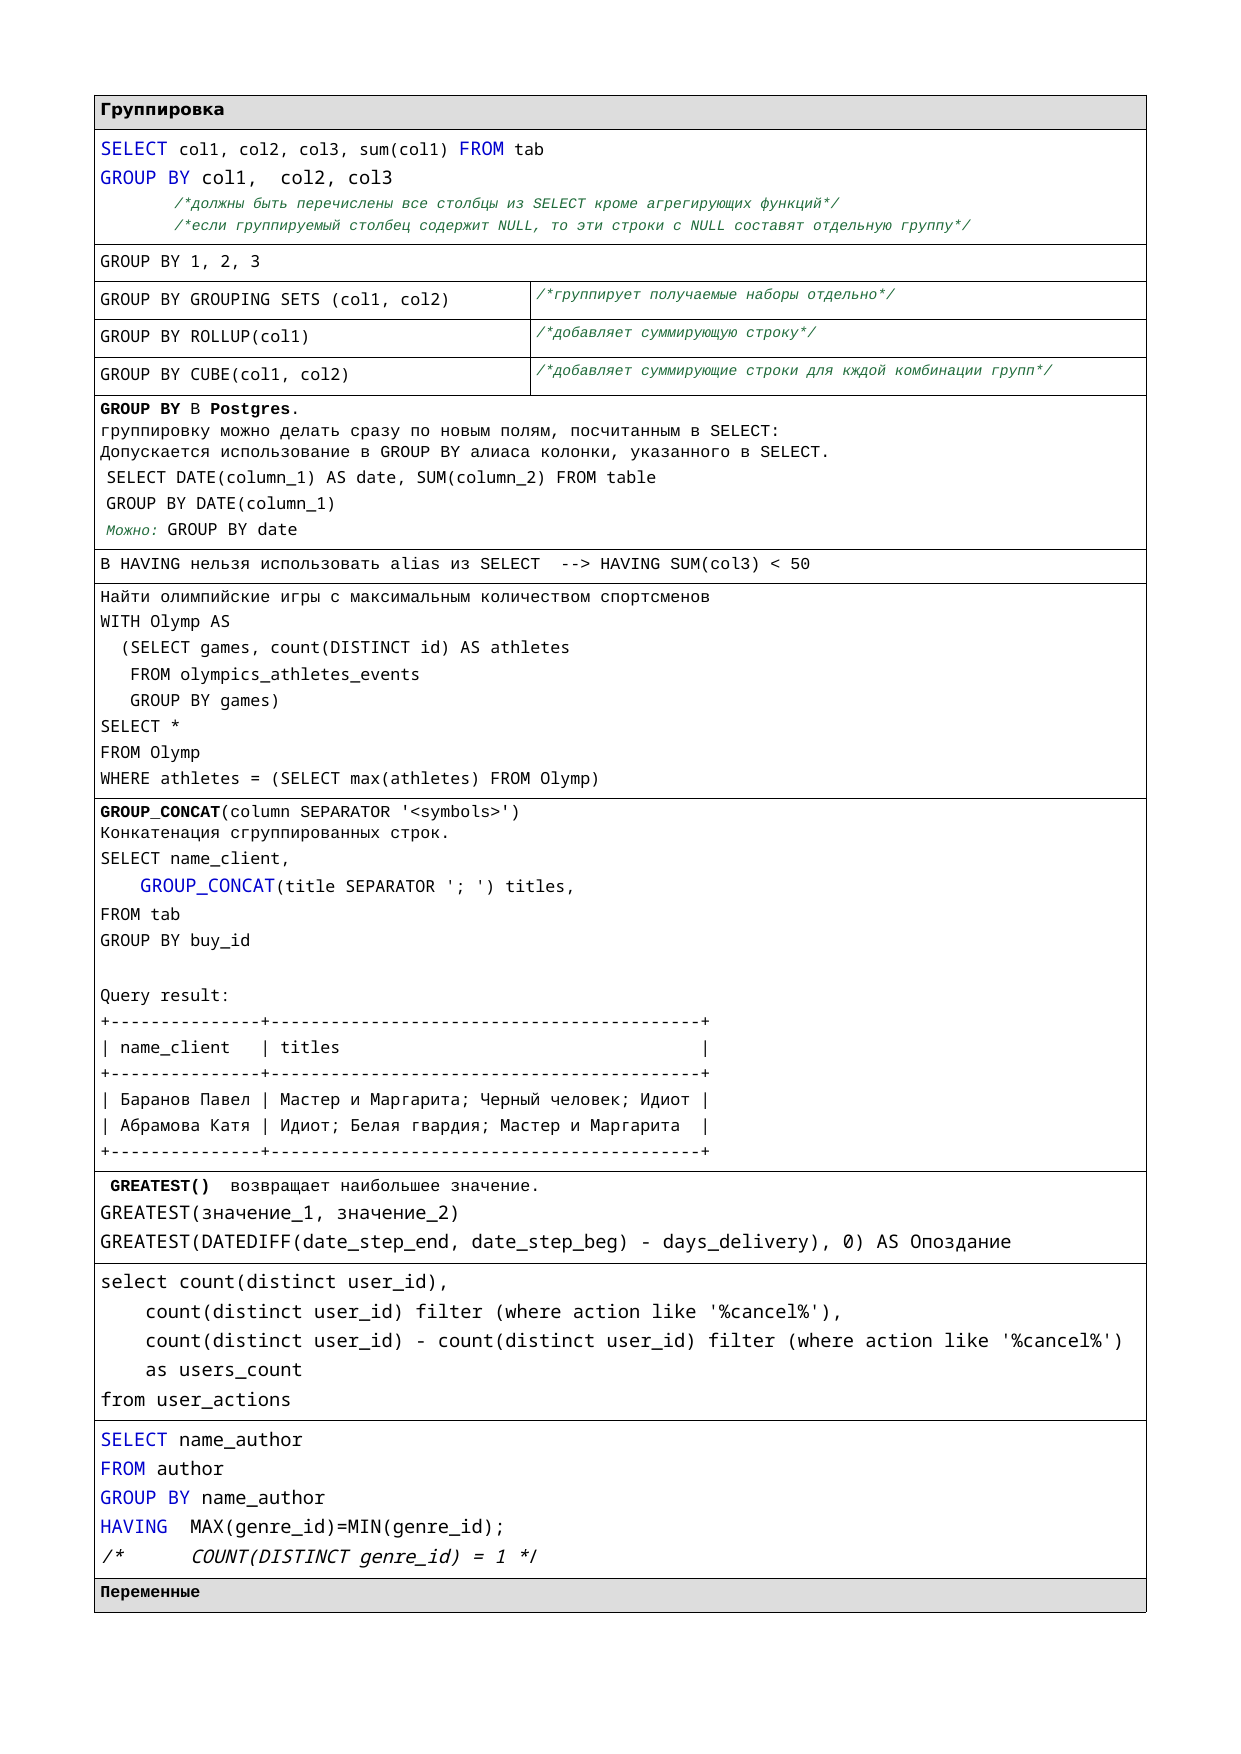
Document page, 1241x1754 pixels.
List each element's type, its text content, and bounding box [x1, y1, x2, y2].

table_cell GROUP BY ROLLUP(col1) [95, 320, 530, 357]
table_cell В HAVING нельзя использовать alias из SELECT --> HAVING SUM(col3) < 50 [95, 550, 1146, 583]
table_cell GROUP BY В Postgres. группировку можно делать сразу по новым полям, посчитанным в SELECT: Допускается использование в GROUP BY алиаса колонки, указанного в SELECT. SELECT DATE(column_1) AS date, SUM(column_2) FROM table GROUP BY DATE(column_1) Можно: GROUP BY date [95, 396, 1146, 549]
table_cell SELECT name_author FROM author GROUP BY name_author HAVING MAX(genre_id)=MIN(genre_id); /* COUNT(DISTINCT genre_id) = 1 */ [95, 1421, 1146, 1578]
table_cell GROUP BY 1, 2, 3 [95, 245, 1146, 281]
table_cell /*добавляет суммирующие строки для кждой комбинации групп*/ [531, 358, 1146, 395]
table_cell GROUP BY GROUPING SETS (col1, col2) [95, 282, 530, 319]
table_cell Найти олимпийские игры с максимальным количеством спортсменов WITH Olymp AS (SELECT games, count(DISTINCT id) AS athletes FROM olympics_athletes_events GROUP BY games) SELECT * FROM Olymp WHERE athletes = (SELECT max(athletes) FROM Olymp) [95, 584, 1146, 798]
table_cell GROUP BY CUBE(col1, col2) [95, 358, 530, 395]
table_cell SELECT col1, col2, col3, sum(col1) FROM tab GROUP BY col1, col2, col3 /*должны быть перечислены все столбцы из SELECT кроме агрегирующих функций*/ /*если группируемый столбец содержит NULL, то эти строки с NULL составят отдельную группу*/ [95, 130, 1146, 243]
table_cell Переменные [95, 1579, 1146, 1612]
table_cell Группировка [95, 96, 1146, 129]
table_cell GROUP_CONCAT(column SEPARATOR '<symbols>') Конкатенация сгруппированных строк. SELECT name_client, GROUP_CONCAT(title SEPARATOR '; ') titles, FROM tab GROUP BY buy_id Query result: +---------------+-------------------------------------------+ | name_client | titles | +---------------+-------------------------------------------+ | Баранов Павел | Мастер и Маргарита; Черный человек; Идиот | | Абрамова Катя | Идиот; Белая гвардия; Мастер и Маргарита | +---------------+-------------------------------------------+ [95, 799, 1146, 1171]
table_cell /*группирует получаемые наборы отдельно*/ [531, 282, 1146, 319]
table_cell GREATEST() возвращает наибольшее значение. GREATEST(значение_1, значение_2) GREATEST(DATEDIFF(date_step_end, date_step_beg) - days_delivery), 0) AS Опоздание [95, 1172, 1146, 1263]
table_cell select count(distinct user_id), count(distinct user_id) filter (where action like '%cancel%'), count(distinct user_id) - count(distinct user_id) filter (where action like '%cancel%') as users_count from user_actions [95, 1264, 1146, 1420]
table_cell /*добавляет суммирующую строку*/ [531, 320, 1146, 357]
